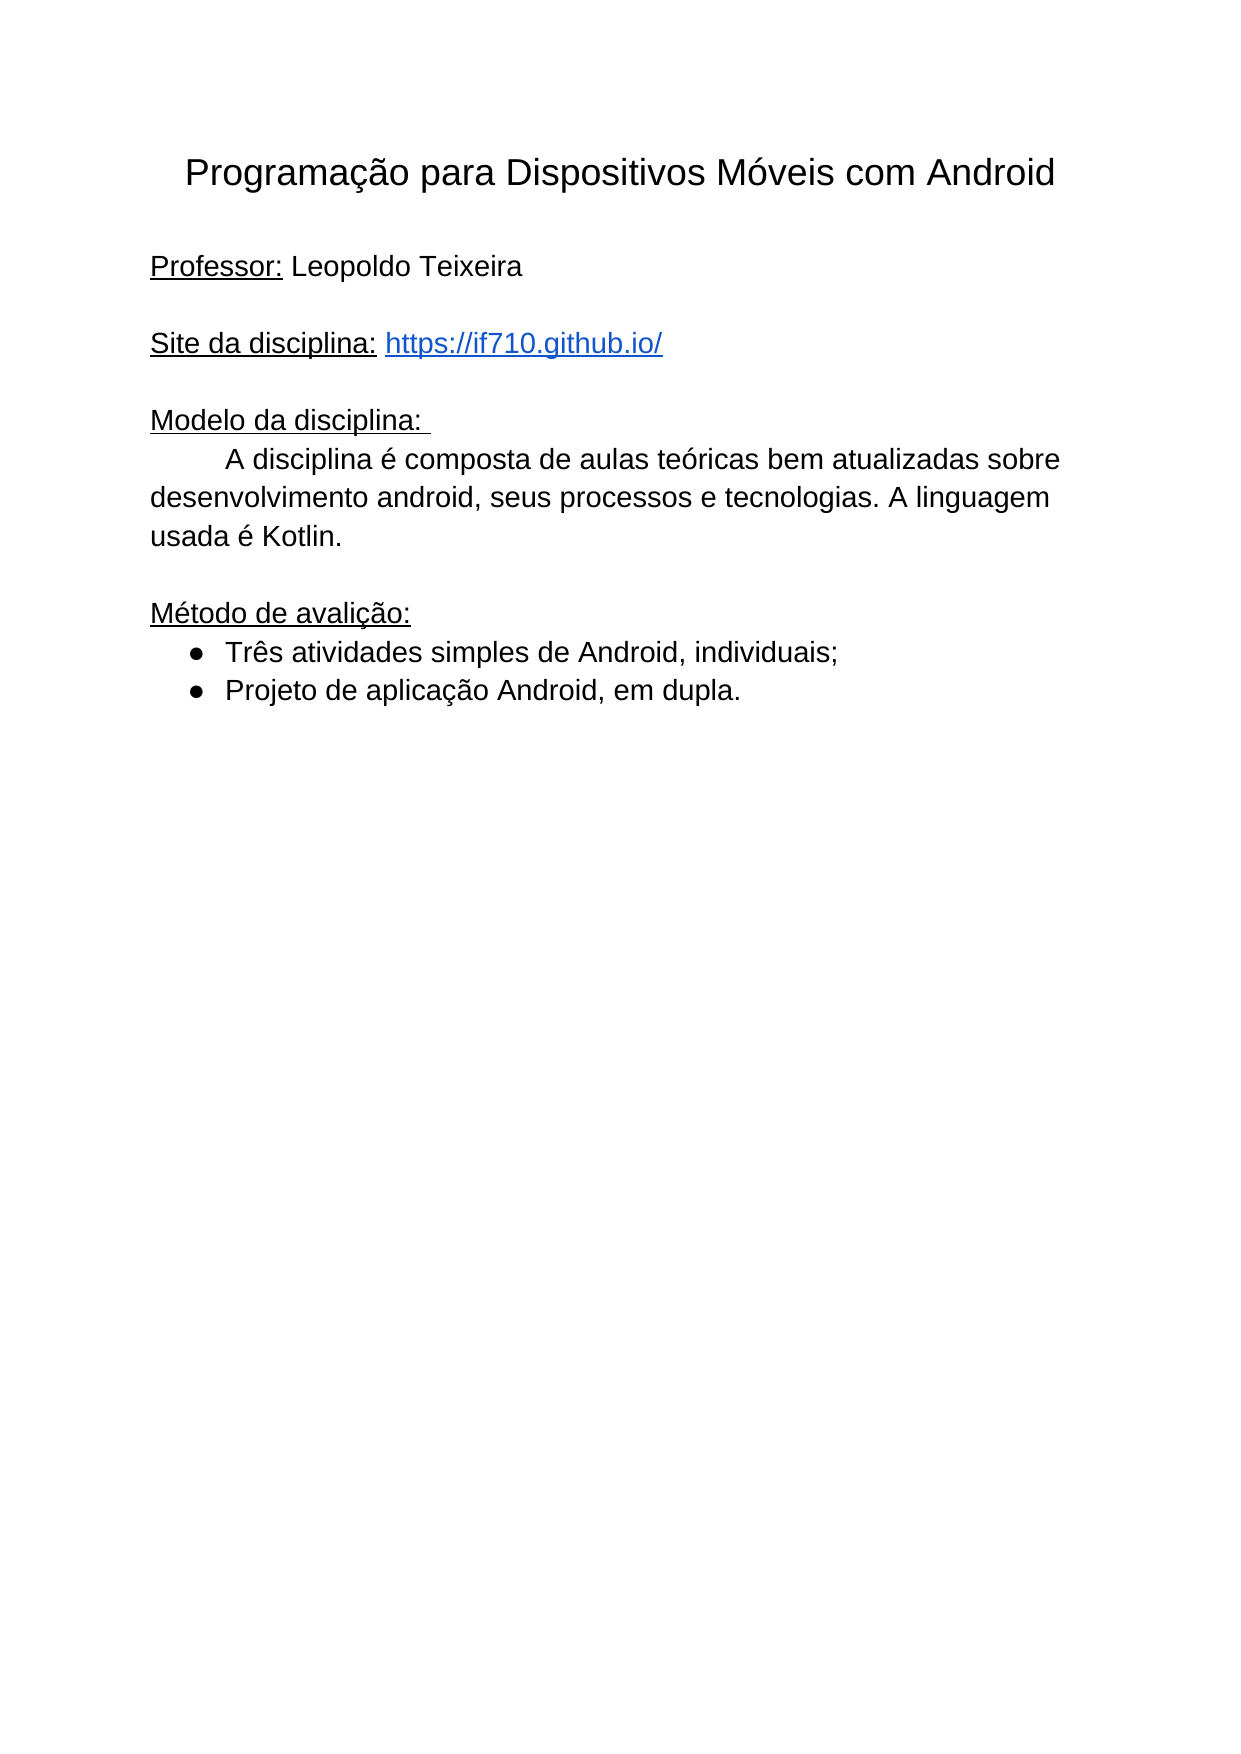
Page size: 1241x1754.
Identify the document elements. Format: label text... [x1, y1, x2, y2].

text Professor: Leopoldo Teixeira [150, 249, 1090, 283]
text Modelo da disciplina: [150, 403, 1090, 437]
text A disciplina é composta de aulas teóricas bem atualizadas sobre desenvolvimento android, seus processos e tecnologias. A linguagem usada é Kotlin. [150, 442, 1090, 552]
list Projeto de aplicação Android, em dupla. [187, 673, 1090, 707]
text Método de avalição: [150, 596, 1090, 629]
text Site da disciplina: https://if710.github.io/ [150, 326, 1090, 360]
list Três atividades simples de Android, individuais; [187, 634, 1090, 668]
text Programação para Dispositivos Móveis com Android [150, 150, 1090, 193]
